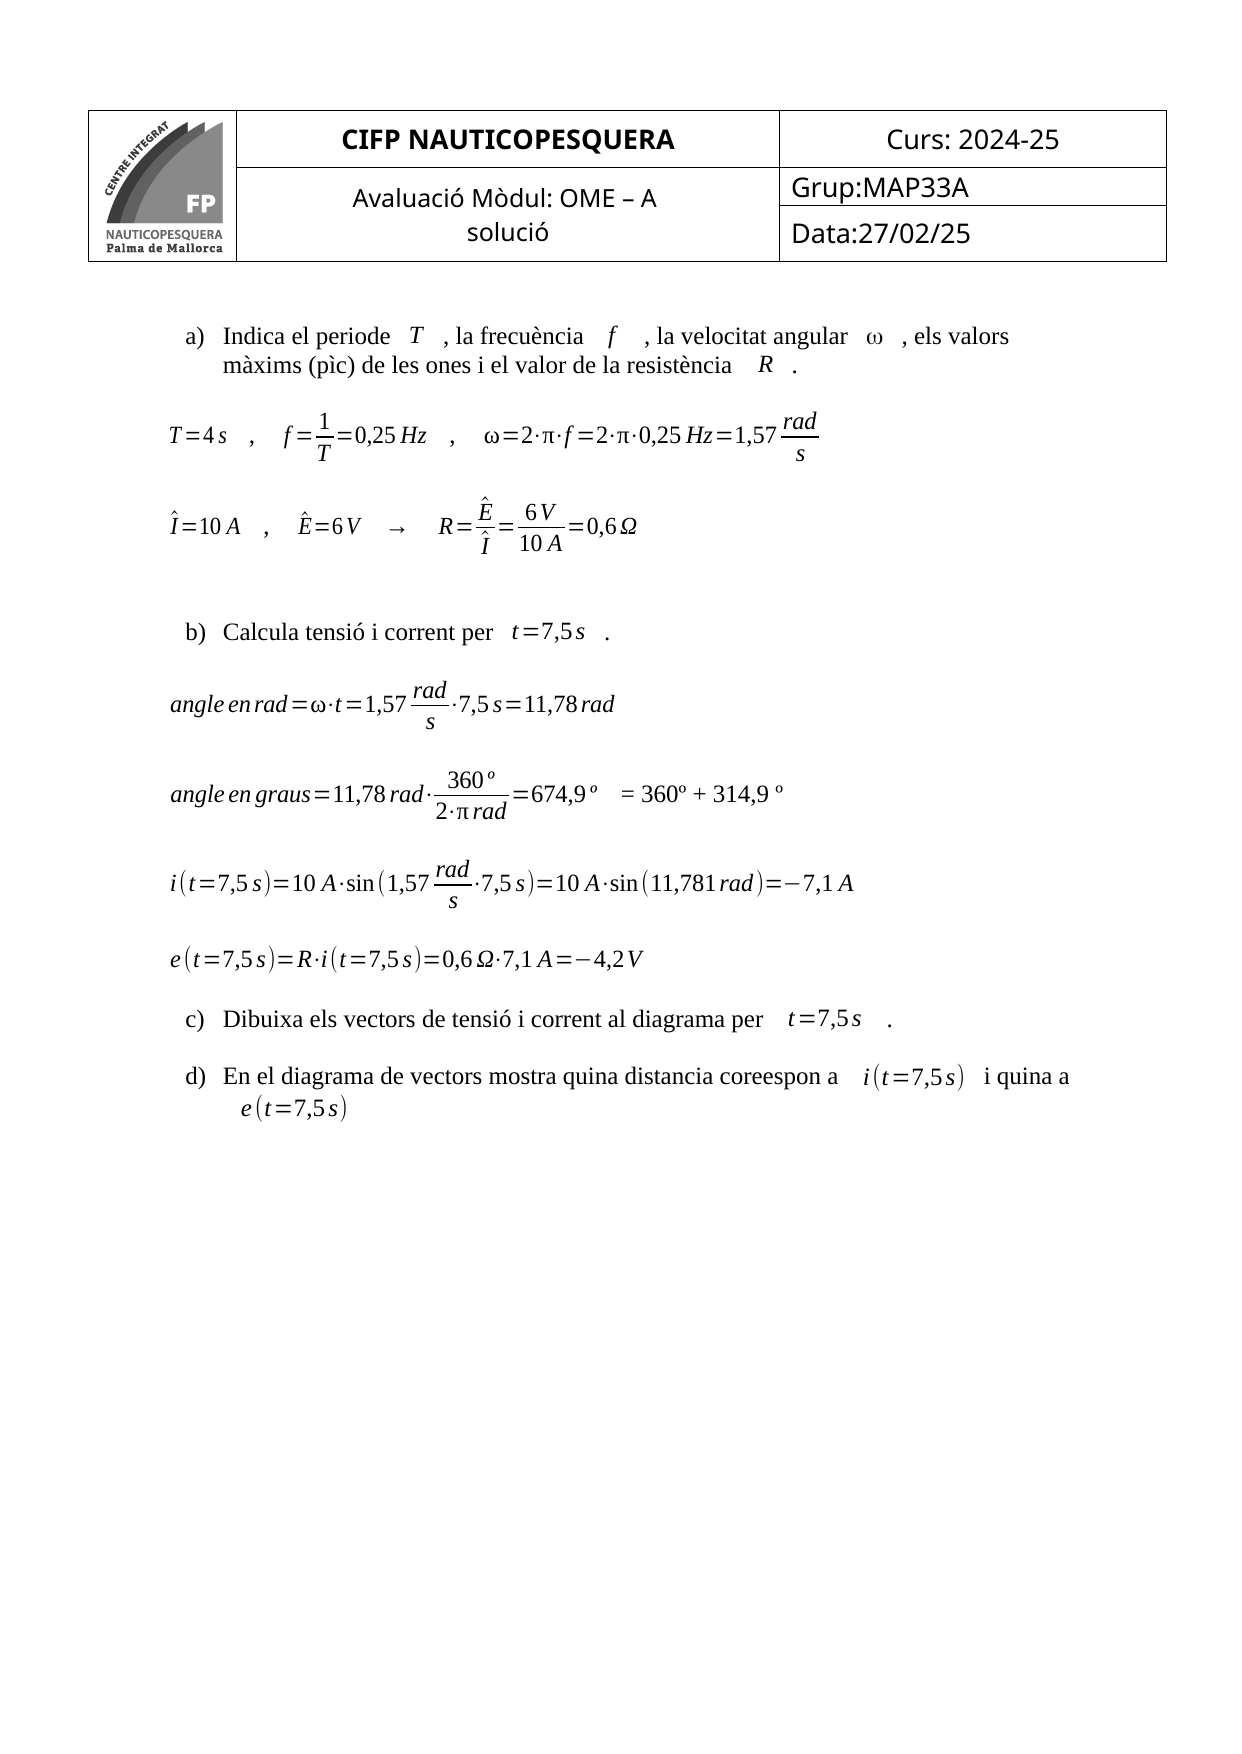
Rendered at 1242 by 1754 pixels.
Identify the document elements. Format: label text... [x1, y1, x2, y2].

list En el diagrama de vectors mostra quina distancia coreespon a i quina a [185, 1061, 1094, 1122]
list Indica el periode, la frecuència , la velocitat angular, els valors màxims (pìc) de les ones i el valor de la resistència . [185, 321, 1094, 378]
text , , [148, 407, 1094, 466]
list Dibuixa els vectors de tensió i corrent al diagrama per . [185, 1004, 1094, 1032]
text = 360º + 314,9 º [148, 766, 1094, 825]
text , → [148, 495, 1094, 559]
picture [100, 111, 229, 260]
list Calcula tensió i corrent per. [185, 617, 1094, 646]
